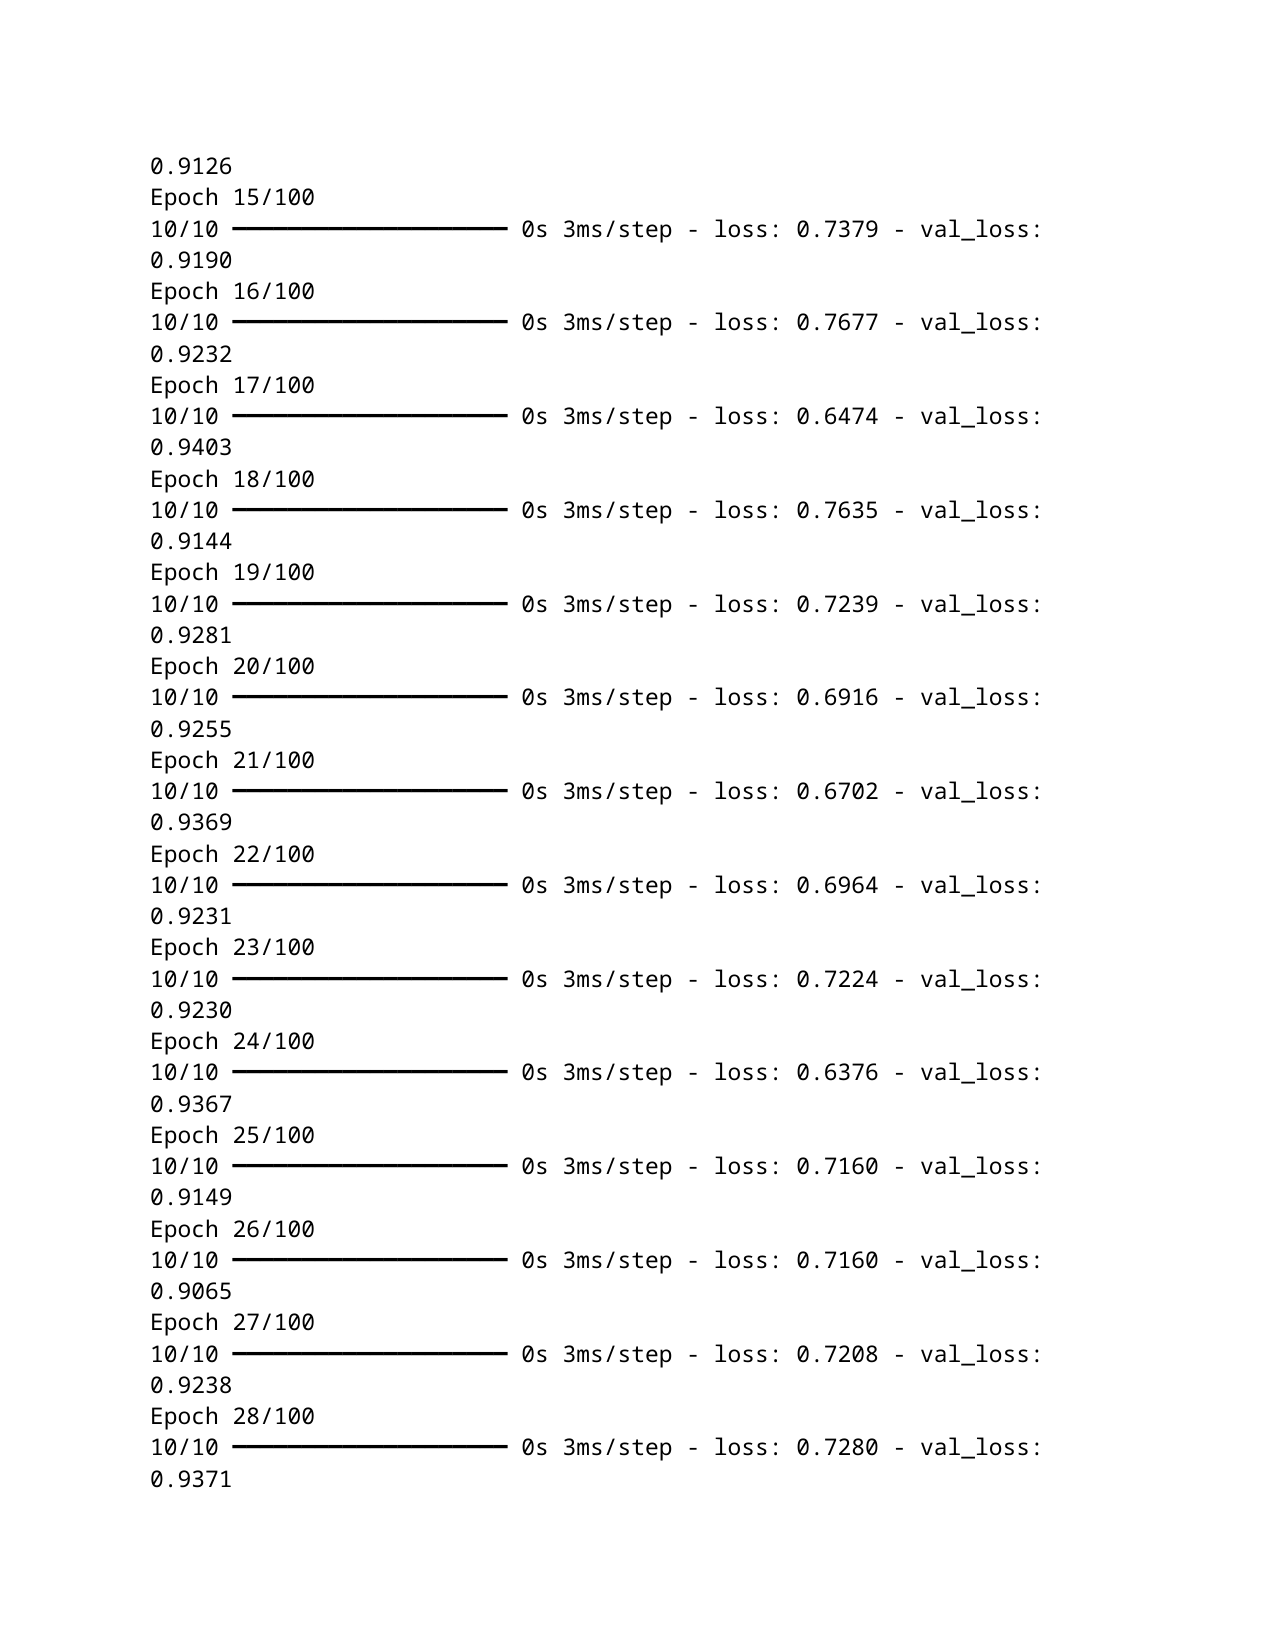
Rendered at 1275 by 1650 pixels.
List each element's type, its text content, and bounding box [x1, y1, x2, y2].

text 0.9126 Epoch 15/100 10/10 ━━━━━━━━━━━━━━━━━━━━ 0s 3ms/step - loss: 0.7379 - val_loss: 0.9190 Epoch 16/100 10/10 ━━━━━━━━━━━━━━━━━━━━ 0s 3ms/step - loss: 0.7677 - val_loss: 0.9232 Epoch 17/100 10/10 ━━━━━━━━━━━━━━━━━━━━ 0s 3ms/step - loss: 0.6474 - val_loss: 0.9403 Epoch 18/100 10/10 ━━━━━━━━━━━━━━━━━━━━ 0s 3ms/step - loss: 0.7635 - val_loss: 0.9144 Epoch 19/100 10/10 ━━━━━━━━━━━━━━━━━━━━ 0s 3ms/step - loss: 0.7239 - val_loss: 0.9281 Epoch 20/100 10/10 ━━━━━━━━━━━━━━━━━━━━ 0s 3ms/step - loss: 0.6916 - val_loss: 0.9255 Epoch 21/100 10/10 ━━━━━━━━━━━━━━━━━━━━ 0s 3ms/step - loss: 0.6702 - val_loss: 0.9369 Epoch 22/100 10/10 ━━━━━━━━━━━━━━━━━━━━ 0s 3ms/step - loss: 0.6964 - val_loss: 0.9231 Epoch 23/100 10/10 ━━━━━━━━━━━━━━━━━━━━ 0s 3ms/step - loss: 0.7224 - val_loss: 0.9230 Epoch 24/100 10/10 ━━━━━━━━━━━━━━━━━━━━ 0s 3ms/step - loss: 0.6376 - val_loss: 0.9367 Epoch 25/100 10/10 ━━━━━━━━━━━━━━━━━━━━ 0s 3ms/step - loss: 0.7160 - val_loss: 0.9149 Epoch 26/100 10/10 ━━━━━━━━━━━━━━━━━━━━ 0s 3ms/step - loss: 0.7160 - val_loss: 0.9065 Epoch 27/100 10/10 ━━━━━━━━━━━━━━━━━━━━ 0s 3ms/step - loss: 0.7208 - val_loss: 0.9238 Epoch 28/100 10/10 ━━━━━━━━━━━━━━━━━━━━ 0s 3ms/step - loss: 0.7280 - val_loss: 0.9371 [150, 150, 1125, 1494]
